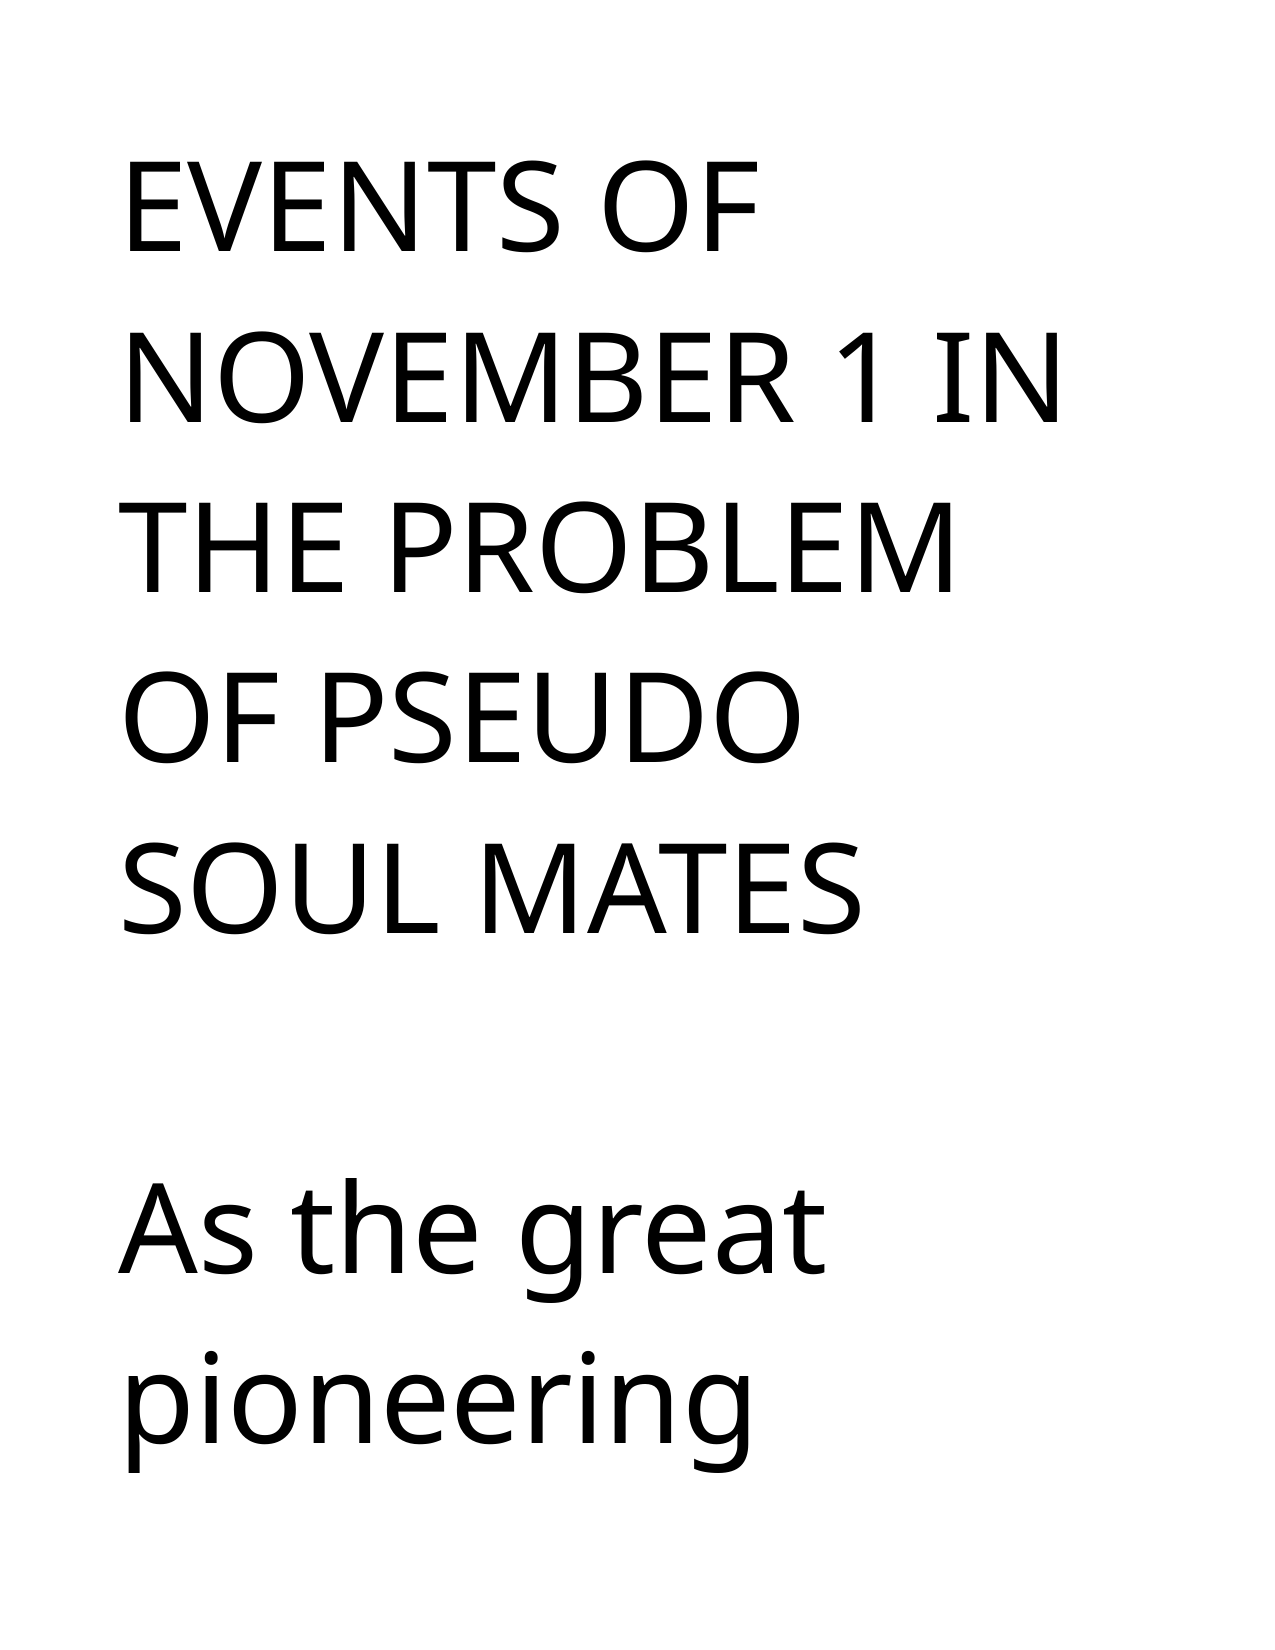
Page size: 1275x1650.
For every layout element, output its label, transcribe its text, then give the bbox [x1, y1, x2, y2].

text As the great pioneering [118, 1140, 1157, 1481]
text EVENTS OF NOVEMBER 1 IN THE PROBLEM OF PSEUDO SOUL MATES [118, 118, 1157, 970]
